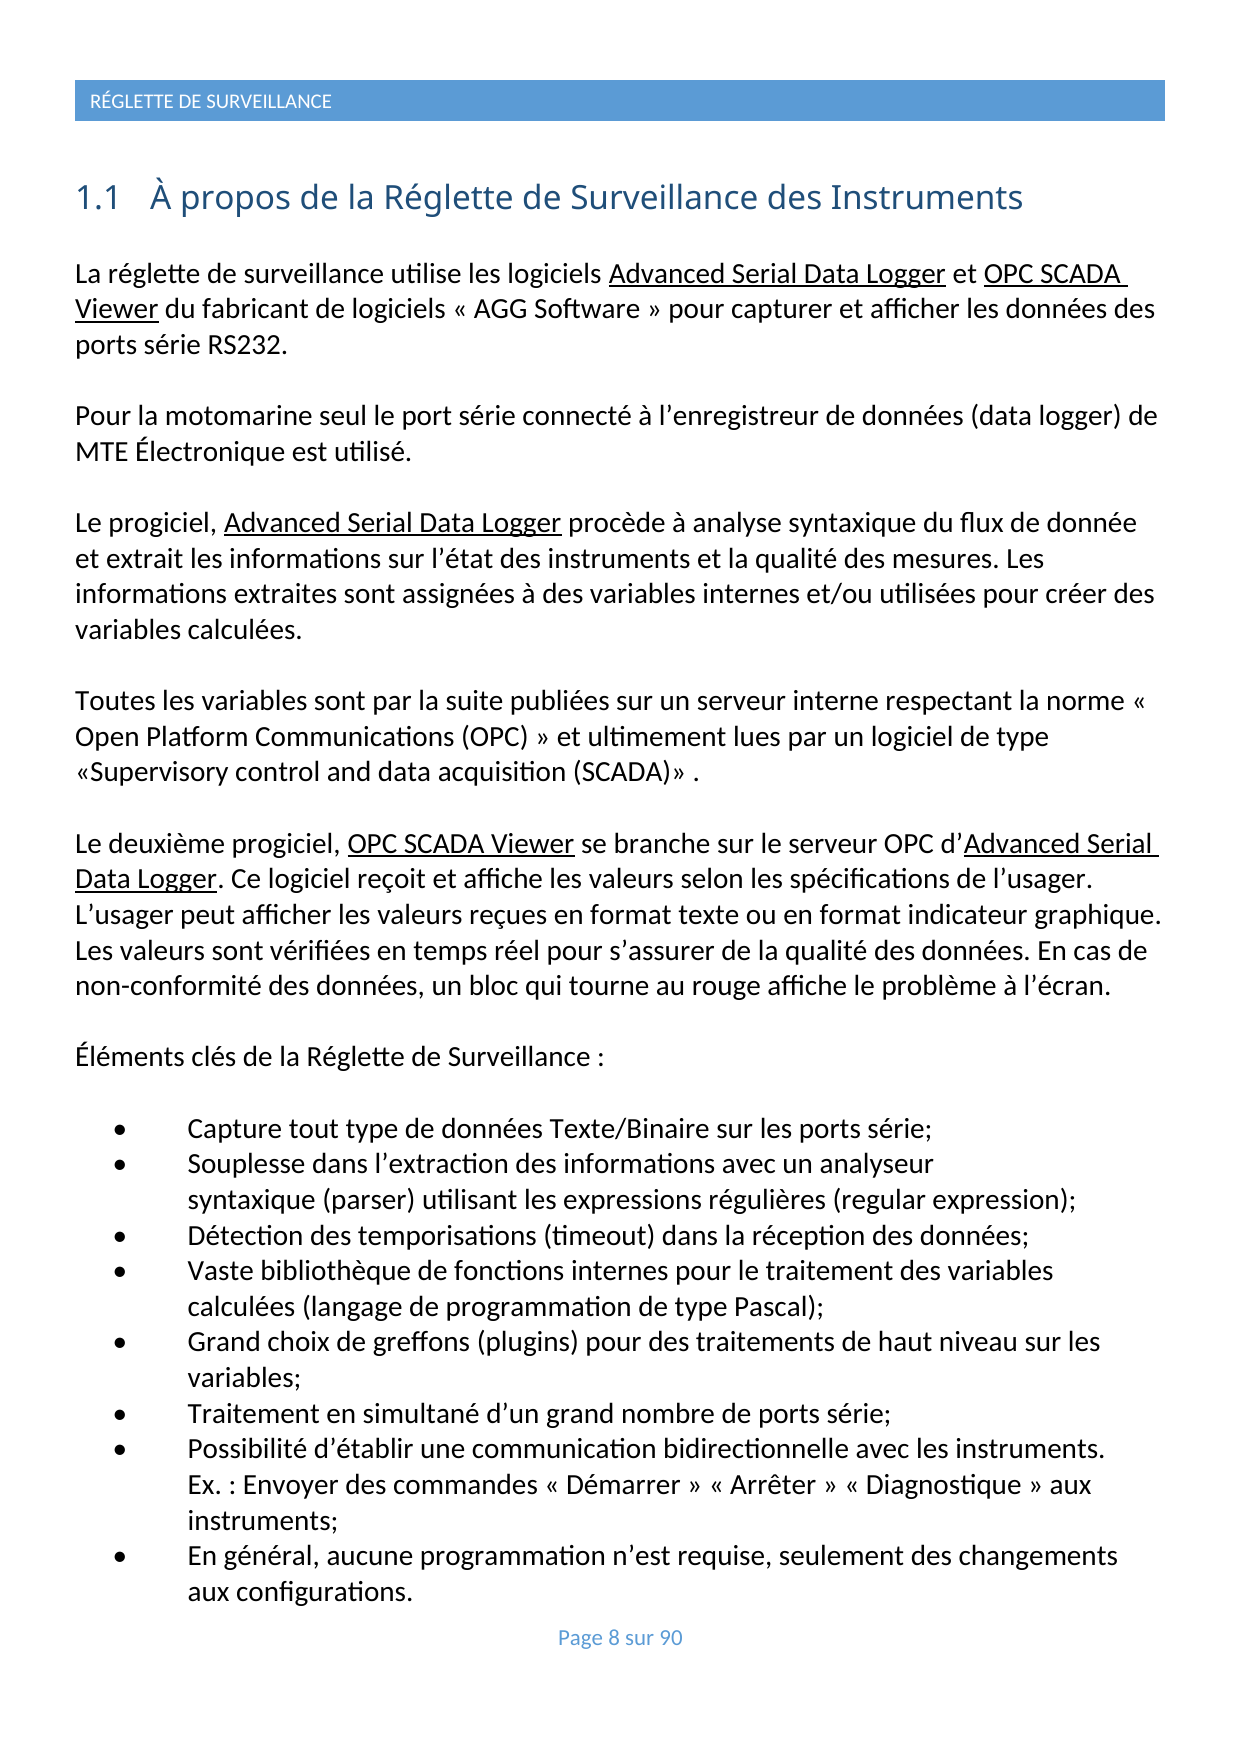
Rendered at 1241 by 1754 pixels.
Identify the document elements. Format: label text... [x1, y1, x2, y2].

text La réglette de surveillance utilise les logiciels Advanced Serial Data Logger et OPC SCADA Viewer du fabricant de logiciels « AGG Software » pour capturer et afficher les données des ports série RS232. [75, 255, 1165, 362]
text Pour la motomarine seul le port série connecté à l’enregistreur de données (data logger) de MTE Électronique est utilisé. [75, 397, 1165, 468]
text Toutes les variables sont par la suite publiées sur un serveur interne respectant la norme « Open Platform Communications (OPC) » et ultimement lues par un logiciel de type «Supervisory control and data acquisition (SCADA)» . [75, 682, 1165, 789]
list En général, aucune programmation n’est requise, seulement des changements aux configurations. [112, 1537, 1165, 1608]
text Le deuxième progiciel, OPC SCADA Viewer se branche sur le serveur OPC d’Advanced Serial Data Logger. Ce logiciel reçoit et affiche les valeurs selon les spécifications de l’usager. L’usager peut afficher les valeurs reçues en format texte ou en format indicateur graphique. Les valeurs sont vérifiées en temps réel pour s’assurer de la qualité des données. En cas de non-conformité des données, un bloc qui tourne au rouge affiche le problème à l’écran. [75, 825, 1165, 1003]
list Détection des temporisations (timeout) dans la réception des données; [112, 1217, 1165, 1252]
text Éléments clés de la Réglette de Surveillance : [75, 1038, 1165, 1074]
list Traitement en simultané d’un grand nombre de ports série; [112, 1395, 1165, 1430]
text Le progiciel, Advanced Serial Data Logger procède à analyse syntaxique du flux de donnée et extrait les informations sur l’état des instruments et la qualité des mesures. Les informations extraites sont assignées à des variables internes et/ou utilisées pour créer des variables calculées. [75, 504, 1165, 647]
subtitle 1.1 À propos de la Réglette de Surveillance des Instruments [75, 174, 1165, 219]
list Grand choix de greffons (plugins) pour des traitements de haut niveau sur les variables; [112, 1323, 1165, 1395]
list Capture tout type de données Texte/Binaire sur les ports série; [112, 1110, 1165, 1145]
list Souplesse dans l’extraction des informations avec un analyseur syntaxique (parser) utilisant les expressions régulières (regular expression); [112, 1145, 1165, 1217]
list Possibilité d’établir une communication bidirectionnelle avec les instruments. Ex. : Envoyer des commandes « Démarrer » « Arrêter » « Diagnostique » aux instruments; [112, 1430, 1165, 1537]
list Vaste bibliothèque de fonctions internes pour le traitement des variables calculées (langage de programmation de type Pascal); [112, 1252, 1165, 1323]
